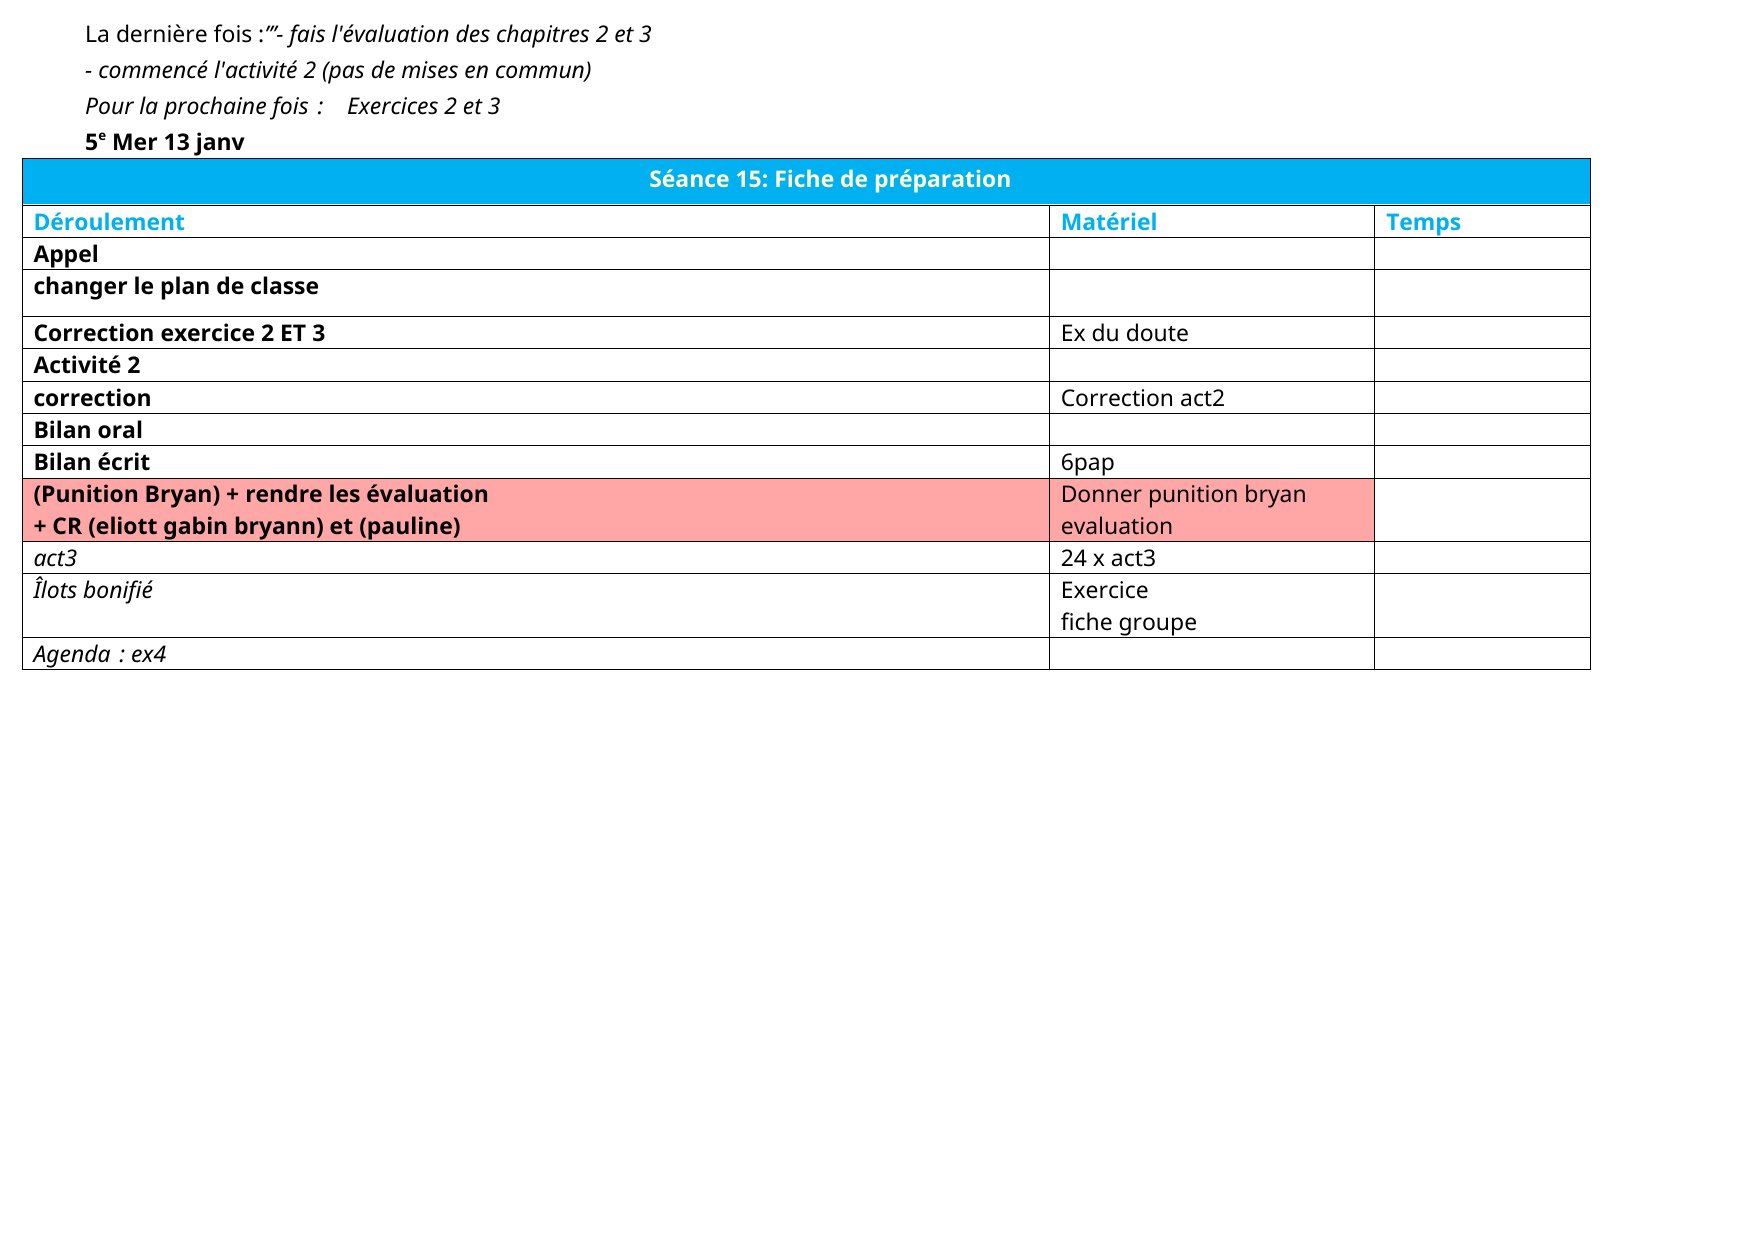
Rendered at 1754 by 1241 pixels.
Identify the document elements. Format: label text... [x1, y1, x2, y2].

table_cell Activité 2 [23, 349, 1049, 381]
table_header Séance 15: Fiche de préparation [23, 159, 1590, 204]
table_cell Temps [1375, 206, 1590, 237]
table_cell [1375, 414, 1590, 445]
table_cell Donner punition bryan evaluation [1050, 479, 1374, 541]
table_cell [1050, 238, 1374, 269]
table_cell Îlots bonifié [23, 574, 1049, 637]
table_cell [1050, 414, 1374, 445]
table_cell Bilan écrit [23, 446, 1049, 477]
table_cell [1375, 542, 1590, 573]
table_cell [1375, 317, 1590, 348]
table_cell [1375, 382, 1590, 413]
table_cell [1375, 349, 1590, 381]
table_cell 24 x act3 [1050, 542, 1374, 573]
table_cell (Punition Bryan) + rendre les évaluation + CR (eliott gabin bryann) et (pauline) [23, 479, 1049, 541]
table_cell Ex du doute [1050, 317, 1374, 348]
table_cell Bilan oral [23, 414, 1049, 445]
table_cell [1375, 638, 1590, 669]
table_cell Exercice fiche groupe [1050, 574, 1374, 637]
table_cell [1375, 574, 1590, 637]
table_cell correction [23, 382, 1049, 413]
table_cell Correction exercice 2 ET 3 [23, 317, 1049, 348]
table_cell [1375, 446, 1590, 477]
text Pour la prochaine fois : Exercices 2 et 3 [85, 90, 1745, 121]
table_cell [1050, 638, 1374, 669]
table_cell [1375, 270, 1590, 316]
text La dernière fois :’’’- fais l'évaluation des chapitres 2 et 3 [85, 18, 1745, 49]
table_cell Correction act2 [1050, 382, 1374, 413]
table_cell [1375, 238, 1590, 269]
table_cell Appel [23, 238, 1049, 269]
table_cell [1375, 479, 1590, 541]
table_cell Déroulement [23, 206, 1049, 237]
text - commencé l'activité 2 (pas de mises en commun) [85, 54, 1745, 86]
table_cell Agenda : ex4 [23, 638, 1049, 669]
text 5e Mer 13 janv [85, 126, 1754, 157]
table_cell act3 [23, 542, 1049, 573]
table_cell [1050, 349, 1374, 381]
table_cell 6pap [1050, 446, 1374, 477]
table_cell [1050, 270, 1374, 316]
table_cell Matériel [1050, 206, 1374, 237]
table_cell changer le plan de classe [23, 270, 1049, 316]
